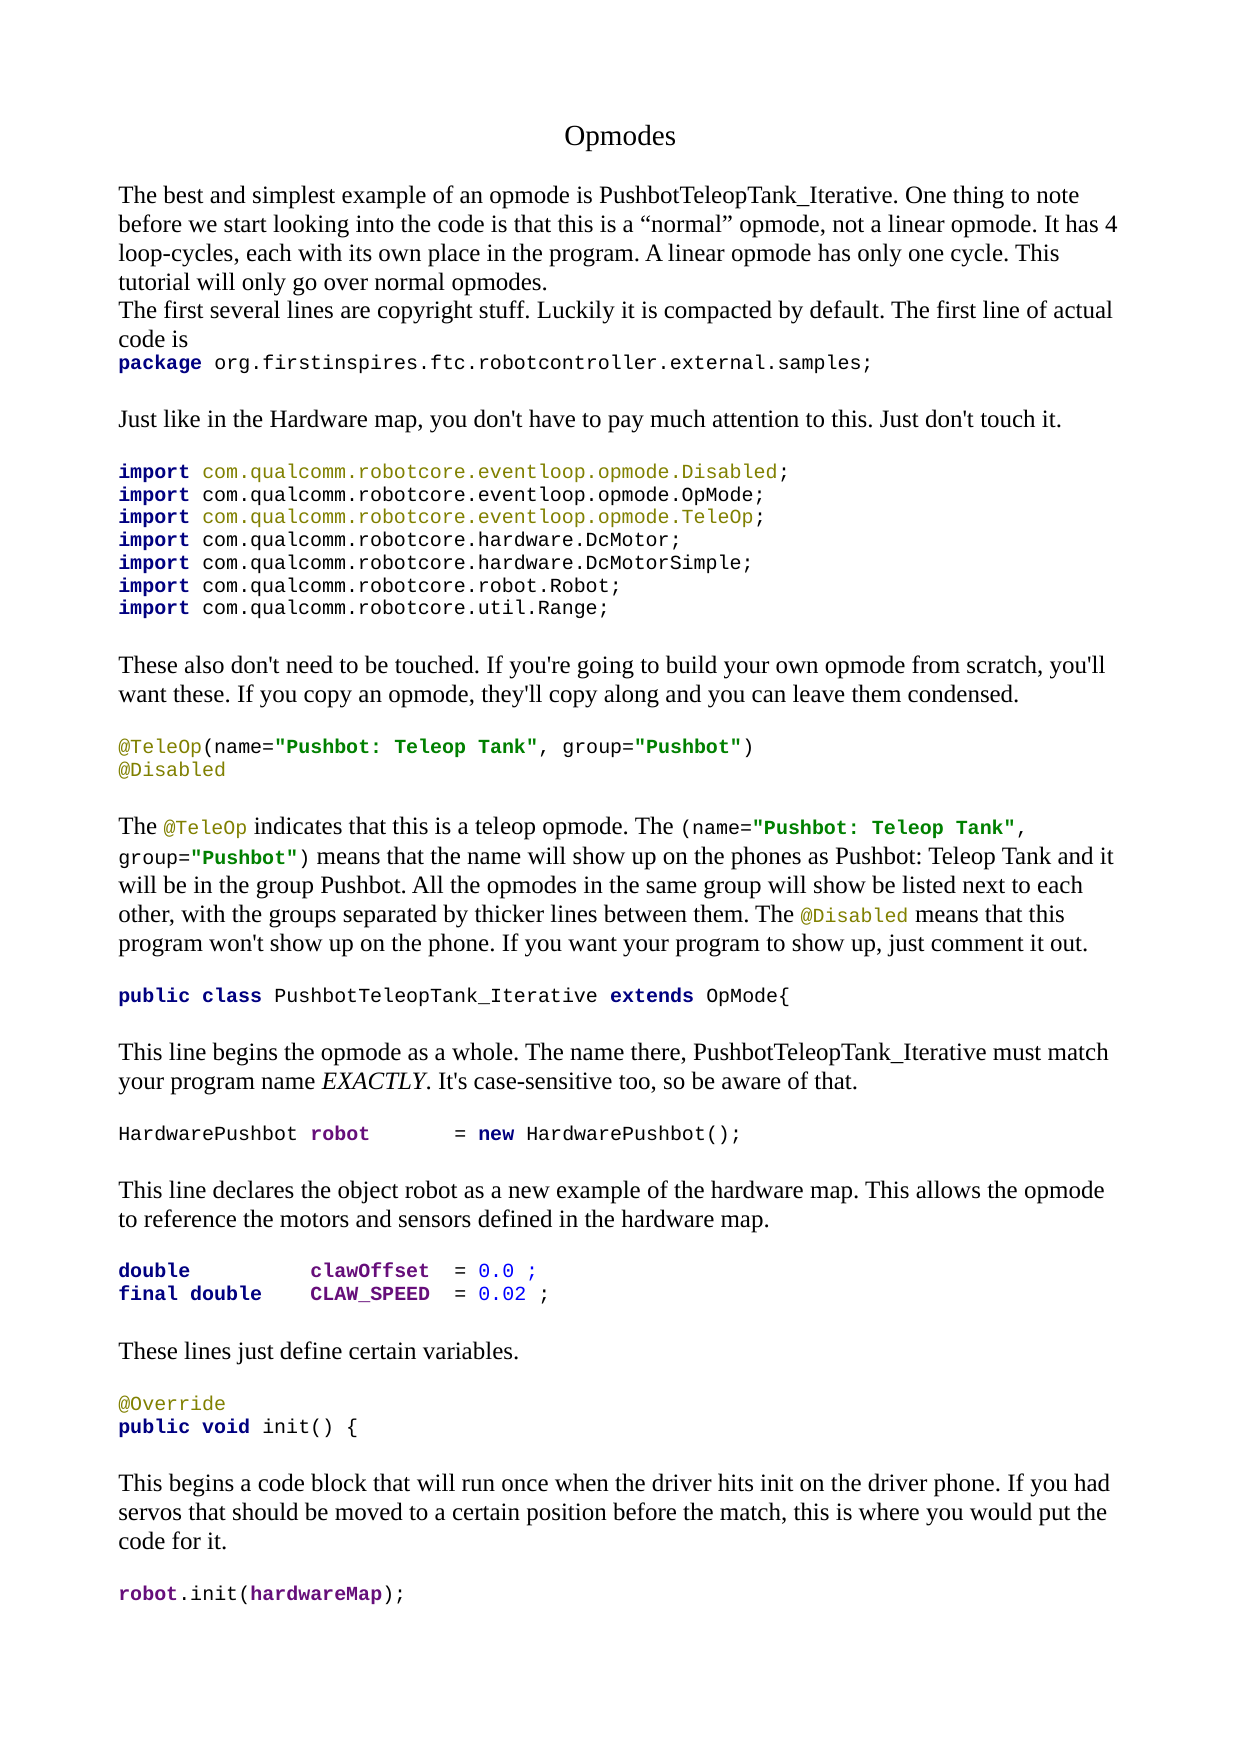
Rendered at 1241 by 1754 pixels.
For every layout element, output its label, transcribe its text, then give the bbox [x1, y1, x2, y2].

text import com.qualcomm.robotcore.robot.Robot; [118, 575, 1122, 598]
text These also don't need to be touched. If you're going to build your own opmode from scratch, you'll want these. If you copy an opmode, they'll copy along and you can leave them condensed. [118, 650, 1122, 708]
text @Disabled [118, 759, 1122, 782]
text HardwarePushbot robot = new HardwarePushbot(); [118, 1123, 1122, 1146]
text double clawOffset = 0.0 ; [118, 1261, 1122, 1284]
text This line declares the object robot as a new example of the hardware map. This allows the opmode to reference the motors and sensors defined in the hardware map. [118, 1175, 1122, 1232]
text Just like in the Hardware map, you don't have to pay much attention to this. Just don't touch it. [118, 404, 1122, 433]
text @TeleOp(name="Pushbot: Teleop Tank", group="Pushbot") [118, 737, 1122, 759]
text import com.qualcomm.robotcore.eventloop.opmode.TeleOp; [118, 507, 1122, 530]
text final double CLAW_SPEED = 0.02 ; [118, 1284, 1122, 1307]
text import com.qualcomm.robotcore.eventloop.opmode.OpMode; [118, 484, 1122, 507]
text import com.qualcomm.robotcore.hardware.DcMotor; [118, 530, 1122, 553]
text import com.qualcomm.robotcore.util.Range; [118, 598, 1122, 621]
text This begins a code block that will run once when the driver hits init on the driver phone. If you had servos that should be moved to a certain position before the match, this is where you would put the code for it. [118, 1468, 1122, 1555]
text These lines just define certain variables. [118, 1336, 1122, 1365]
text The @TeleOp indicates that this is a teleop opmode. The (name="Pushbot: Teleop Tank", group="Pushbot") means that the name will show up on the phones as Pushbot: Teleop Tank and it will be in the group Pushbot. All the opmodes in the same group will show be listed next to each other, with the groups separated by thicker lines between them. The @Disabled means that this program won't show up on the phone. If you want your program to show up, just comment it out. [118, 811, 1122, 957]
text public class PushbotTeleopTank_Iterative extends OpMode{ [118, 986, 1122, 1008]
text import com.qualcomm.robotcore.eventloop.opmode.Disabled; [118, 462, 1122, 484]
text The best and simplest example of an opmode is PushbotTeleopTank_Iterative. One thing to note before we start looking into the code is that this is a “normal” opmode, not a linear opmode. It has 4 loop-cycles, each with its own place in the program. A linear opmode has only one cycle. This tutorial will only go over normal opmodes. [118, 180, 1122, 295]
text The first several lines are copyright stuff. Luckily it is compacted by default. The first line of actual code is [118, 295, 1122, 353]
text package org.firstinspires.ftc.robotcontroller.external.samples; [118, 353, 1122, 376]
text public void init() { [118, 1416, 1122, 1439]
text robot.init(hardwareMap); [118, 1583, 1122, 1606]
text This line begins the opmode as a whole. The name there, PushbotTeleopTank_Iterative must match your program name EXACTLY. It's case-sensitive too, so be aware of that. [118, 1037, 1122, 1095]
text @Override [118, 1394, 1122, 1416]
text import com.qualcomm.robotcore.hardware.DcMotorSimple; [118, 553, 1122, 575]
text Opmodes [118, 118, 1122, 152]
